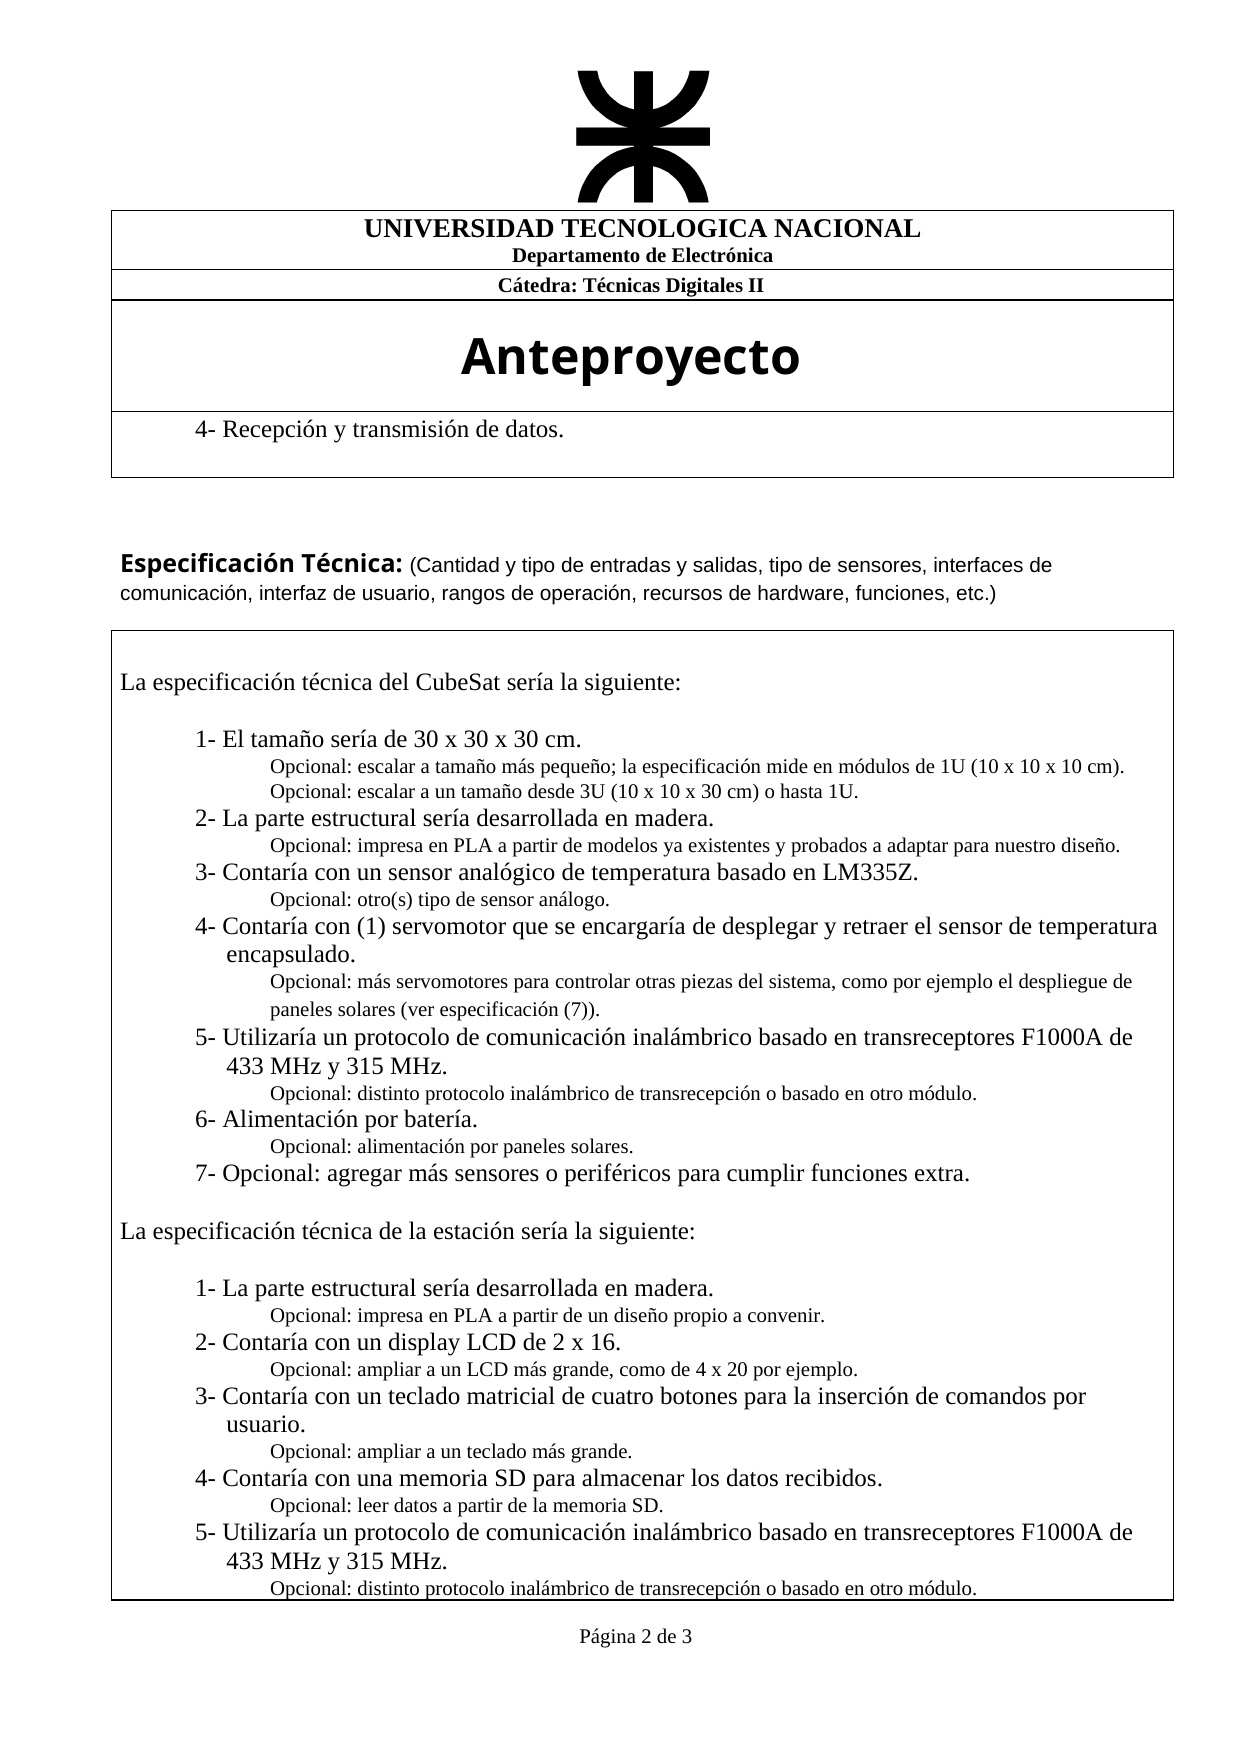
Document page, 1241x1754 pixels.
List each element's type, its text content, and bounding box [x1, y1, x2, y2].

text 1- El tamaño sería de 30 x 30 x 30 cm. [120, 724, 1165, 753]
text Opcional: impresa en PLA a partir de un diseño propio a convenir. [120, 1302, 1165, 1327]
text La especificación técnica de la estación sería la siguiente: [120, 1216, 1165, 1244]
text 2- La parte estructural sería desarrollada en madera. [120, 803, 1165, 832]
text Opcional: leer datos a partir de la memoria SD. [120, 1492, 1165, 1517]
text Opcional: distinto protocolo inalámbrico de transrecepción o basado en otro módulo. [112, 1571, 1173, 1599]
text 3- Contaría con un sensor analógico de temperatura basado en LM335Z. [120, 857, 1165, 886]
text Opcional: otro(s) tipo de sensor análogo. [120, 886, 1165, 911]
text Opcional: escalar a tamaño más pequeño; la especificación mide en módulos de 1U (10 x 10 x 10 cm). Opcional: escalar a un tamaño desde 3U (10 x 10 x 30 cm) o hasta 1U. [120, 753, 1165, 803]
text Opcional: ampliar a un LCD más grande, como de 4 x 20 por ejemplo. [120, 1356, 1165, 1381]
text 4- Contaría con (1) servomotor que se encargaría de desplegar y retraer el sensor de temperatura encapsulado. [120, 911, 1165, 968]
text 4- Recepción y transmisión de datos. [112, 412, 1173, 443]
text 4- Contaría con una memoria SD para almacenar los datos recibidos. [120, 1463, 1165, 1492]
text Especificación Técnica: (Cantidad y tipo de entradas y salidas, tipo de sensores, interfaces de comunicación, interfaz de usuario, rangos de operación, recursos de hardware, funciones, etc.) [120, 546, 1165, 605]
text La especificación técnica del CubeSat sería la siguiente: [120, 667, 1165, 696]
text Opcional: impresa en PLA a partir de modelos ya existentes y probados a adaptar para nuestro diseño. [120, 832, 1165, 857]
text Opcional: más servomotores para controlar otras piezas del sistema, como por ejemplo el despliegue de paneles solares (ver especificación (7)). [120, 968, 1165, 1022]
text 3- Contaría con un teclado matricial de cuatro botones para la inserción de comandos por usuario. [120, 1381, 1165, 1438]
text 1- La parte estructural sería desarrollada en madera. [120, 1273, 1165, 1302]
text 7- Opcional: agregar más sensores o periféricos para cumplir funciones extra. [120, 1158, 1165, 1187]
text 5- Utilizaría un protocolo de comunicación inalámbrico basado en transreceptores F1000A de 433 MHz y 315 MHz. [120, 1517, 1165, 1571]
text 6- Alimentación por batería. [120, 1104, 1165, 1133]
text 5- Utilizaría un protocolo de comunicación inalámbrico basado en transreceptores F1000A de 433 MHz y 315 MHz. [120, 1022, 1165, 1079]
text 2- Contaría con un display LCD de 2 x 16. [120, 1327, 1165, 1356]
text Opcional: ampliar a un teclado más grande. [120, 1438, 1165, 1463]
picture [568, 65, 717, 210]
text Opcional: alimentación por paneles solares. [120, 1133, 1165, 1158]
text Opcional: distinto protocolo inalámbrico de transrecepción o basado en otro módulo. [120, 1079, 1165, 1104]
